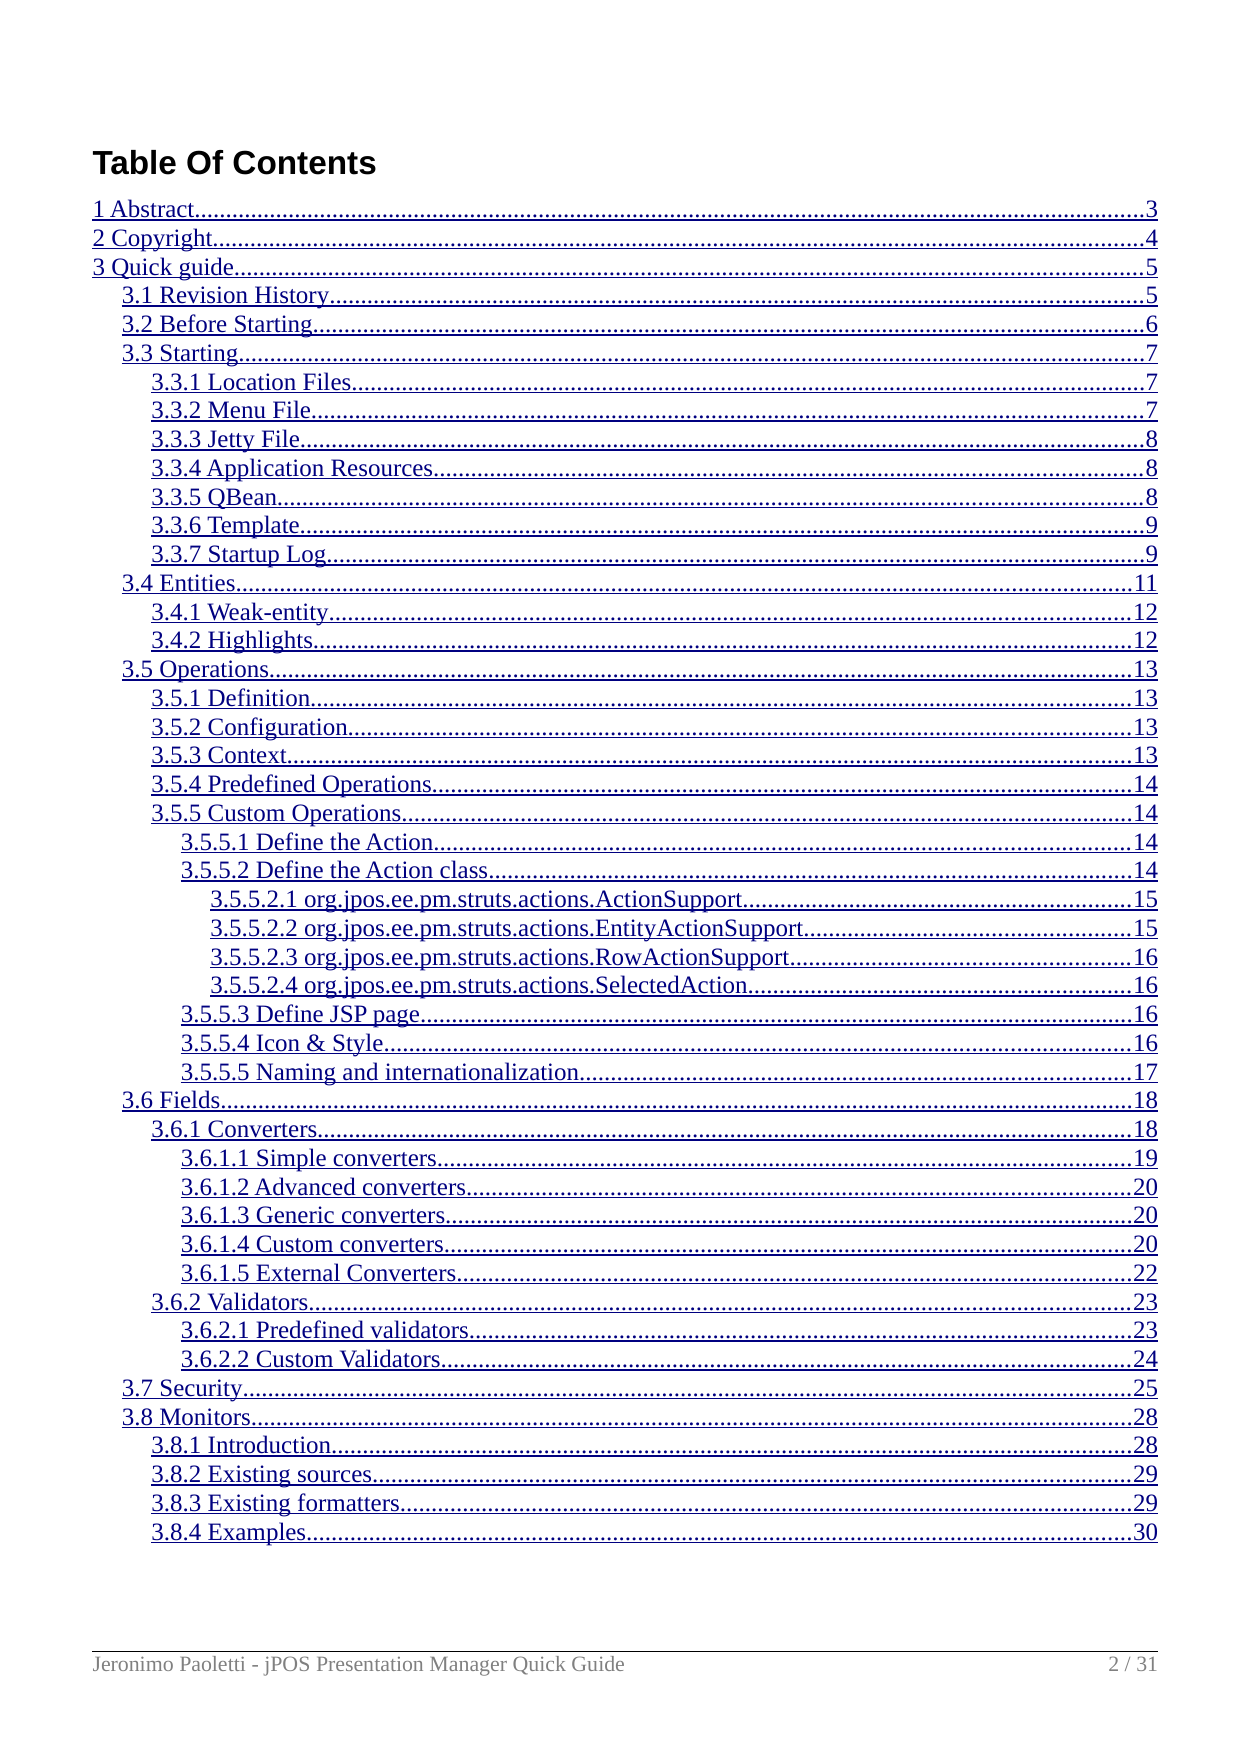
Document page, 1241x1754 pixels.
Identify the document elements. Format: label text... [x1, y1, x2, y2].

text 3.6.1.5 External Converters 22 [181, 1258, 1158, 1283]
text 3.6.1.4 Custom converters 20 [181, 1229, 1158, 1254]
text 3.6 Fields 18 [122, 1085, 1158, 1110]
text 3.6.2.1 Predefined validators 23 [181, 1315, 1158, 1340]
text 3.5.5.2.1 org.jpos.ee.pm.struts.actions.ActionSupport 15 [210, 884, 1158, 909]
text 3.6.1.1 Simple converters 19 [181, 1143, 1158, 1168]
text 3.3.2 Menu File 7 [151, 395, 1158, 420]
text 3.3.6 Template 9 [151, 510, 1158, 535]
text 3.3 Starting 7 [122, 338, 1158, 363]
text 3.6.1.2 Advanced converters 20 [181, 1172, 1158, 1197]
text 3.5.5 Custom Operations 14 [151, 798, 1158, 823]
text 3.8.1 Introduction 28 [151, 1430, 1158, 1455]
text 3.3.4 Application Resources 8 [151, 453, 1158, 478]
text 3.5.5.5 Naming and internationalization 17 [181, 1057, 1158, 1082]
text 3.3.5 QBean 8 [151, 482, 1158, 507]
text 3.5.4 Predefined Operations 14 [151, 769, 1158, 794]
text 3.6.2 Validators 23 [151, 1287, 1158, 1312]
text 3.4.1 Weak-entity 12 [151, 597, 1158, 622]
text 3.5.5.4 Icon & Style 16 [181, 1028, 1158, 1053]
text 3.3.1 Location Files 7 [151, 367, 1158, 392]
text 3.6.2.2 Custom Validators 24 [181, 1344, 1158, 1369]
text 3.5.2 Configuration 13 [151, 712, 1158, 737]
text 3.8 Monitors 28 [122, 1402, 1158, 1427]
text 3.5 Operations 13 [122, 654, 1158, 679]
text 3.3.7 Startup Log 9 [151, 539, 1158, 564]
text 3.6.1.3 Generic converters 20 [181, 1200, 1158, 1225]
text 3.5.5.2.3 org.jpos.ee.pm.struts.actions.RowActionSupport 16 [210, 942, 1158, 967]
text 3.4 Entities 11 [122, 568, 1158, 593]
text 3.4.2 Highlights 12 [151, 625, 1158, 650]
text 1 Abstract 3 [92, 194, 1158, 219]
text 3.2 Before Starting 6 [122, 309, 1158, 334]
text 3.5.5.1 Define the Action 14 [181, 827, 1158, 852]
text 3.8.2 Existing sources 29 [151, 1459, 1158, 1484]
text 3.3.3 Jetty File 8 [151, 424, 1158, 449]
text 3 Quick guide 5 [92, 252, 1158, 277]
text 3.5.5.2 Define the Action class 14 [181, 855, 1158, 880]
text 2 Copyright 4 [92, 223, 1158, 248]
text 3.5.3 Context 13 [151, 740, 1158, 765]
text 3.6.1 Converters 18 [151, 1114, 1158, 1139]
text 3.5.5.2.2 org.jpos.ee.pm.struts.actions.EntityActionSupport 15 [210, 913, 1158, 938]
text 3.1 Revision History 5 [122, 280, 1158, 305]
text 3.8.3 Existing formatters 29 [151, 1488, 1158, 1513]
text 3.8.4 Examples 30 [151, 1517, 1158, 1542]
text 3.5.1 Definition 13 [151, 683, 1158, 708]
text 3.5.5.3 Define JSP page 16 [181, 999, 1158, 1024]
text 3.5.5.2.4 org.jpos.ee.pm.struts.actions.SelectedAction 16 [210, 970, 1158, 995]
text 3.7 Security 25 [122, 1373, 1158, 1398]
subtitle Table Of Contents [92, 143, 1158, 182]
